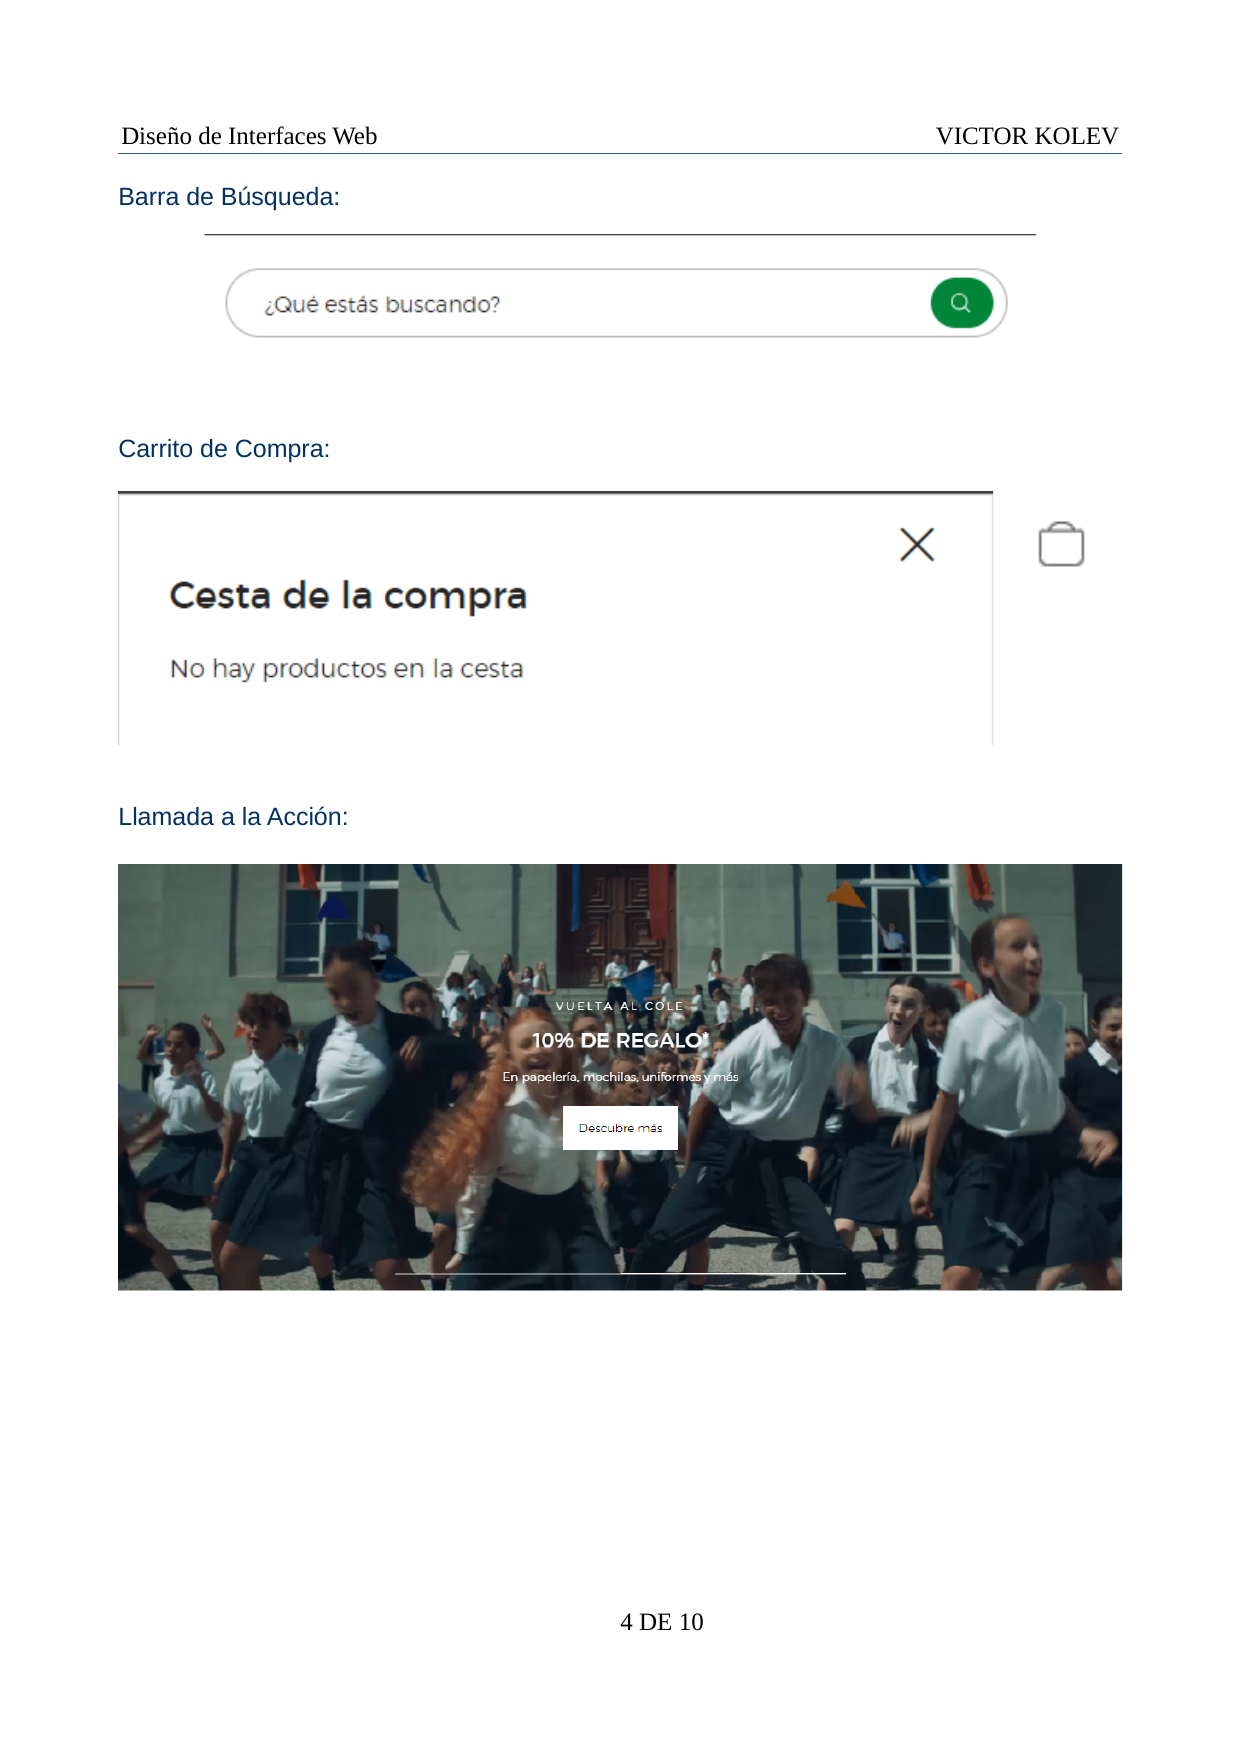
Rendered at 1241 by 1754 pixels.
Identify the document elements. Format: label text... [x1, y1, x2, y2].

picture [118, 491, 994, 745]
picture [204, 234, 1036, 377]
picture [1015, 491, 1116, 598]
text Llamada a la Acción: [118, 802, 1122, 831]
text Barra de Búsqueda: [118, 182, 1122, 211]
text Carrito de Compra: [118, 434, 1122, 463]
picture [118, 859, 1123, 1296]
